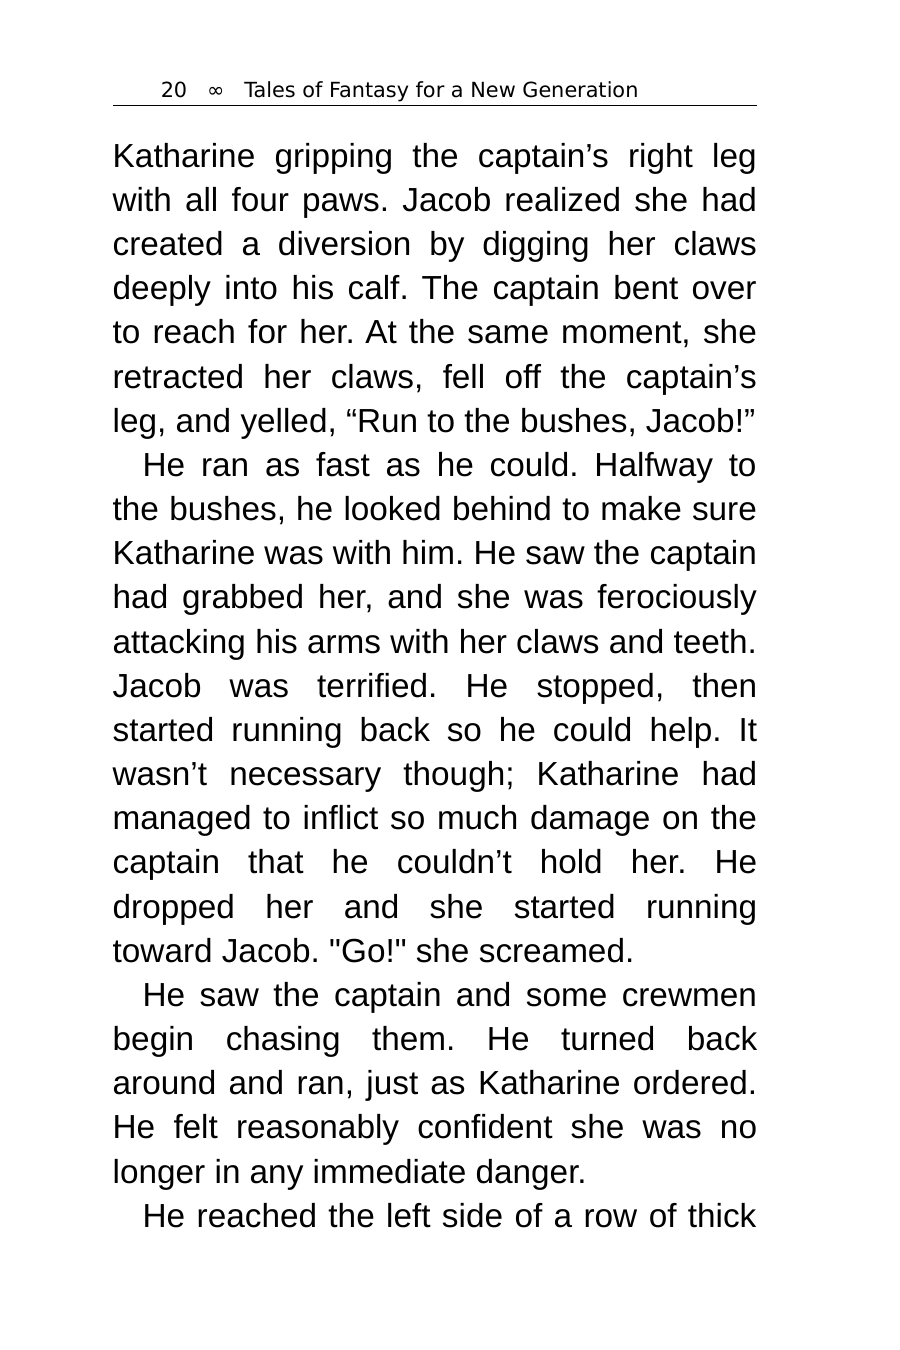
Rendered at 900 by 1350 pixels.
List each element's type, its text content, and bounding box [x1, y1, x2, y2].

text He ran as fast as he could. Halfway to the bushes, he looked behind to make sure Katharine was with him. He saw the captain had grabbed her, and she was ferociously attacking his arms with her claws and teeth. Jacob was terrified. He stopped, then started running back so he could help. It wasn’t necessary though; Katharine had managed to inflict so much damage on the captain that he couldn’t hold her. He dropped her and she started running toward Jacob. "Go!" she screamed. [112, 445, 757, 969]
text He saw the captain and some crewmen begin chasing them. He turned back around and ran, just as Katharine ordered. He felt reasonably confident she was no longer in any immediate danger. [112, 975, 757, 1190]
text Katharine gripping the captain’s right leg with all four paws. Jacob realized she had created a diversion by digging her claws deeply into his calf. The captain bent over to reach for her. At the same moment, she retracted her claws, fell off the captain’s leg, and yelled, “Run to the bushes, Jacob!” [112, 136, 757, 439]
text He reached the left side of a row of thick [112, 1196, 757, 1234]
